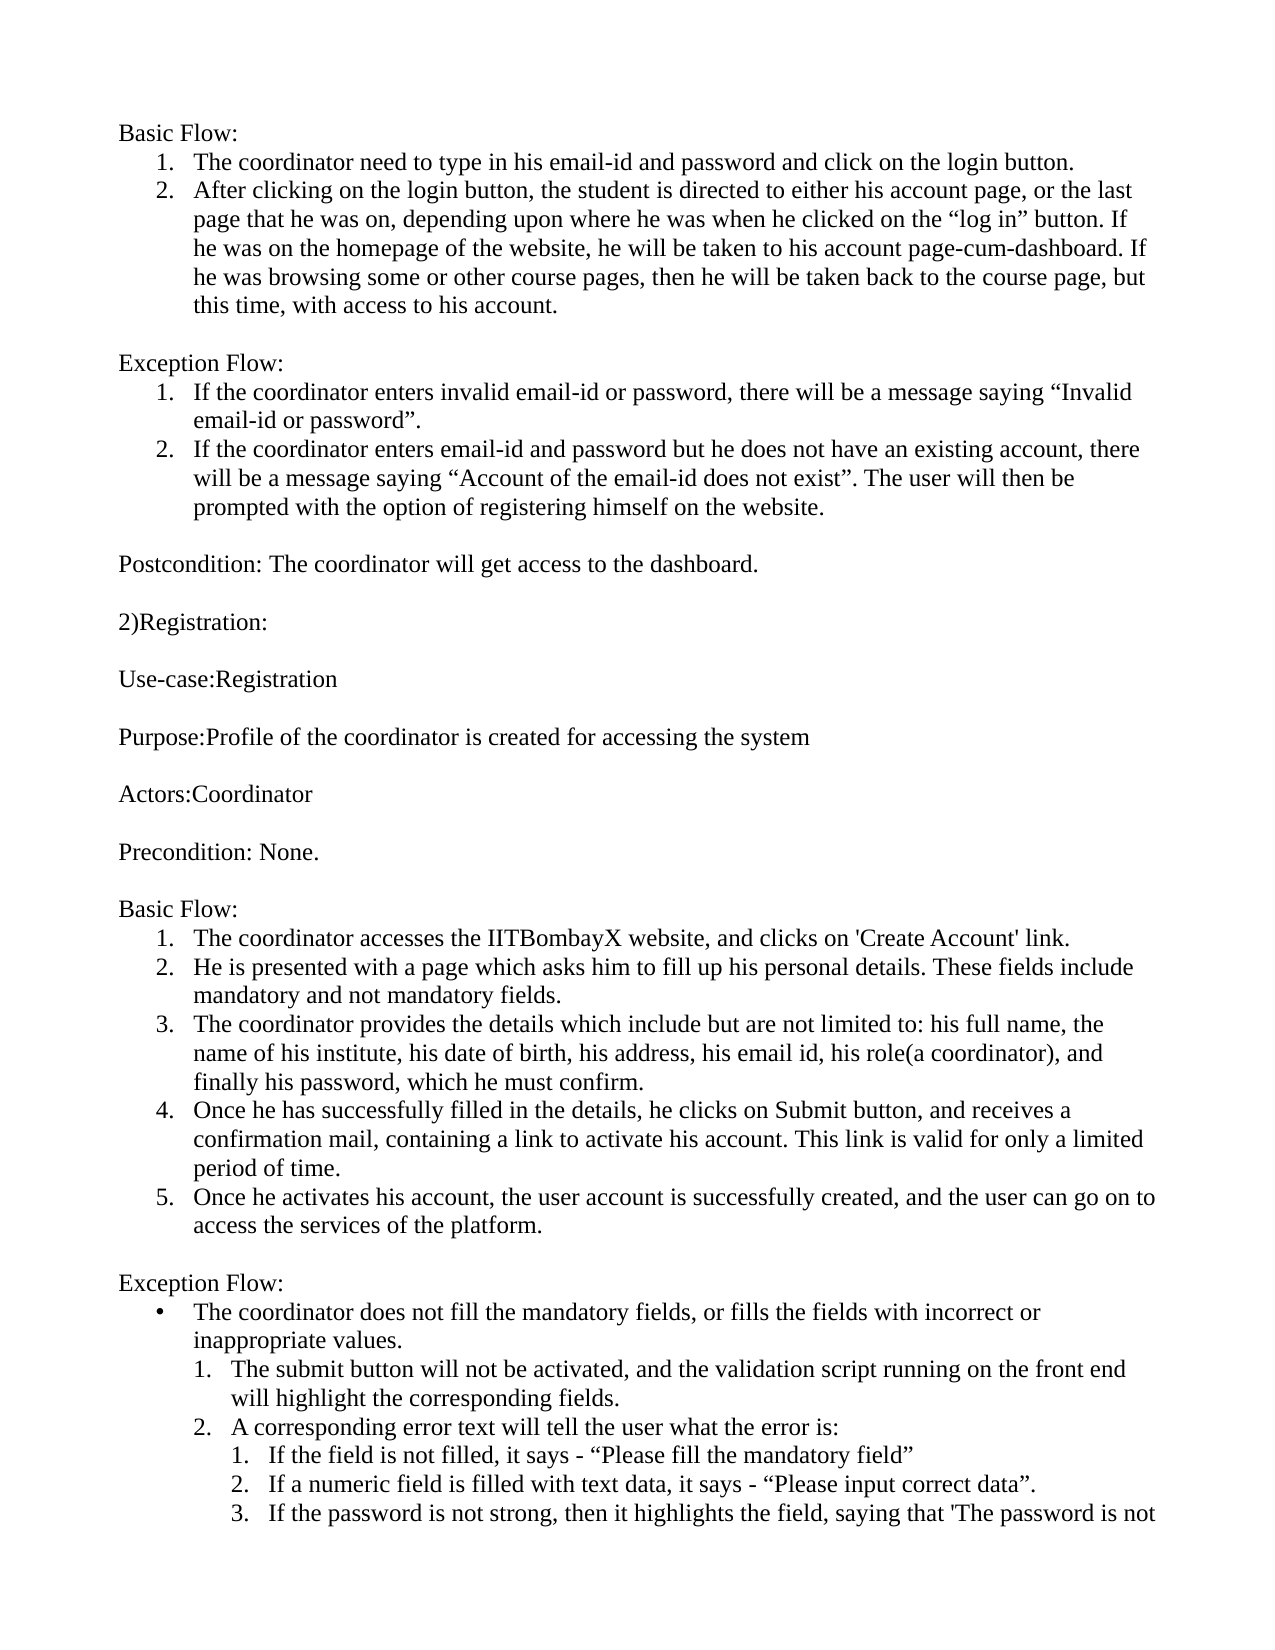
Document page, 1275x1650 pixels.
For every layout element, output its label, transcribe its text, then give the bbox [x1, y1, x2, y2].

text Precondition: None. [118, 837, 1157, 866]
list The submit button will not be activated, and the validation script running on the front end will highlight the corresponding fields. [193, 1354, 1157, 1412]
text Exception Flow: [118, 1268, 1157, 1297]
text Postcondition: The coordinator will get access to the dashboard. [118, 549, 1157, 578]
text Exception Flow: [118, 348, 1157, 377]
text Purpose:Profile of the coordinator is created for accessing the system [118, 722, 1157, 751]
text Basic Flow: [118, 118, 1157, 147]
list After clicking on the login button, the student is directed to either his account page, or the last page that he was on, depending upon where he was when he clicked on the “log in” button. If he was on the homepage of the website, he will be taken to his account page-cum-dashboard. If he was browsing some or other course pages, then he will be taken back to the course page, but this time, with access to his account. [156, 176, 1157, 319]
list Once he activates his account, the user account is successfully created, and the user can go on to access the services of the platform. [156, 1182, 1157, 1239]
text Actors:Coordinator [118, 779, 1157, 808]
list The coordinator does not fill the mandatory fields, or fills the fields with incorrect or inappropriate values. [156, 1297, 1157, 1354]
list Once he has successfully filled in the details, he clicks on Submit button, and receives a confirmation mail, containing a link to activate his account. This link is valid for only a limited period of time. [156, 1096, 1157, 1182]
list If a numeric field is filled with text data, it says - “Please input correct data”. [231, 1469, 1157, 1498]
list He is presented with a page which asks him to fill up his personal details. These fields include mandatory and not mandatory fields. [156, 952, 1157, 1009]
list The coordinator provides the details which include but are not limited to: his full name, the name of his institute, his date of birth, his address, his email id, his role(a coordinator), and finally his password, which he must confirm. [156, 1009, 1157, 1096]
list The coordinator accesses the IITBombayX website, and clicks on 'Create Account' link. [156, 923, 1157, 952]
text Basic Flow: [118, 894, 1157, 923]
list A corresponding error text will tell the user what the error is: [193, 1412, 1157, 1441]
list The coordinator need to type in his email-id and password and click on the login button. [156, 147, 1157, 176]
list If the coordinator enters invalid email-id or password, there will be a message saying “Invalid email-id or password”. [156, 377, 1157, 434]
list If the password is not strong, then it highlights the field, saying that 'The password is not [231, 1498, 1157, 1527]
list If the coordinator enters email-id and password but he does not have an existing account, there will be a message saying “Account of the email-id does not exist”. The user will then be prompted with the option of registering himself on the website. [156, 434, 1157, 521]
text 2)Registration: [118, 607, 1157, 636]
list If the field is not filled, it says - “Please fill the mandatory field” [231, 1441, 1157, 1469]
text Use-case:Registration [118, 664, 1157, 693]
